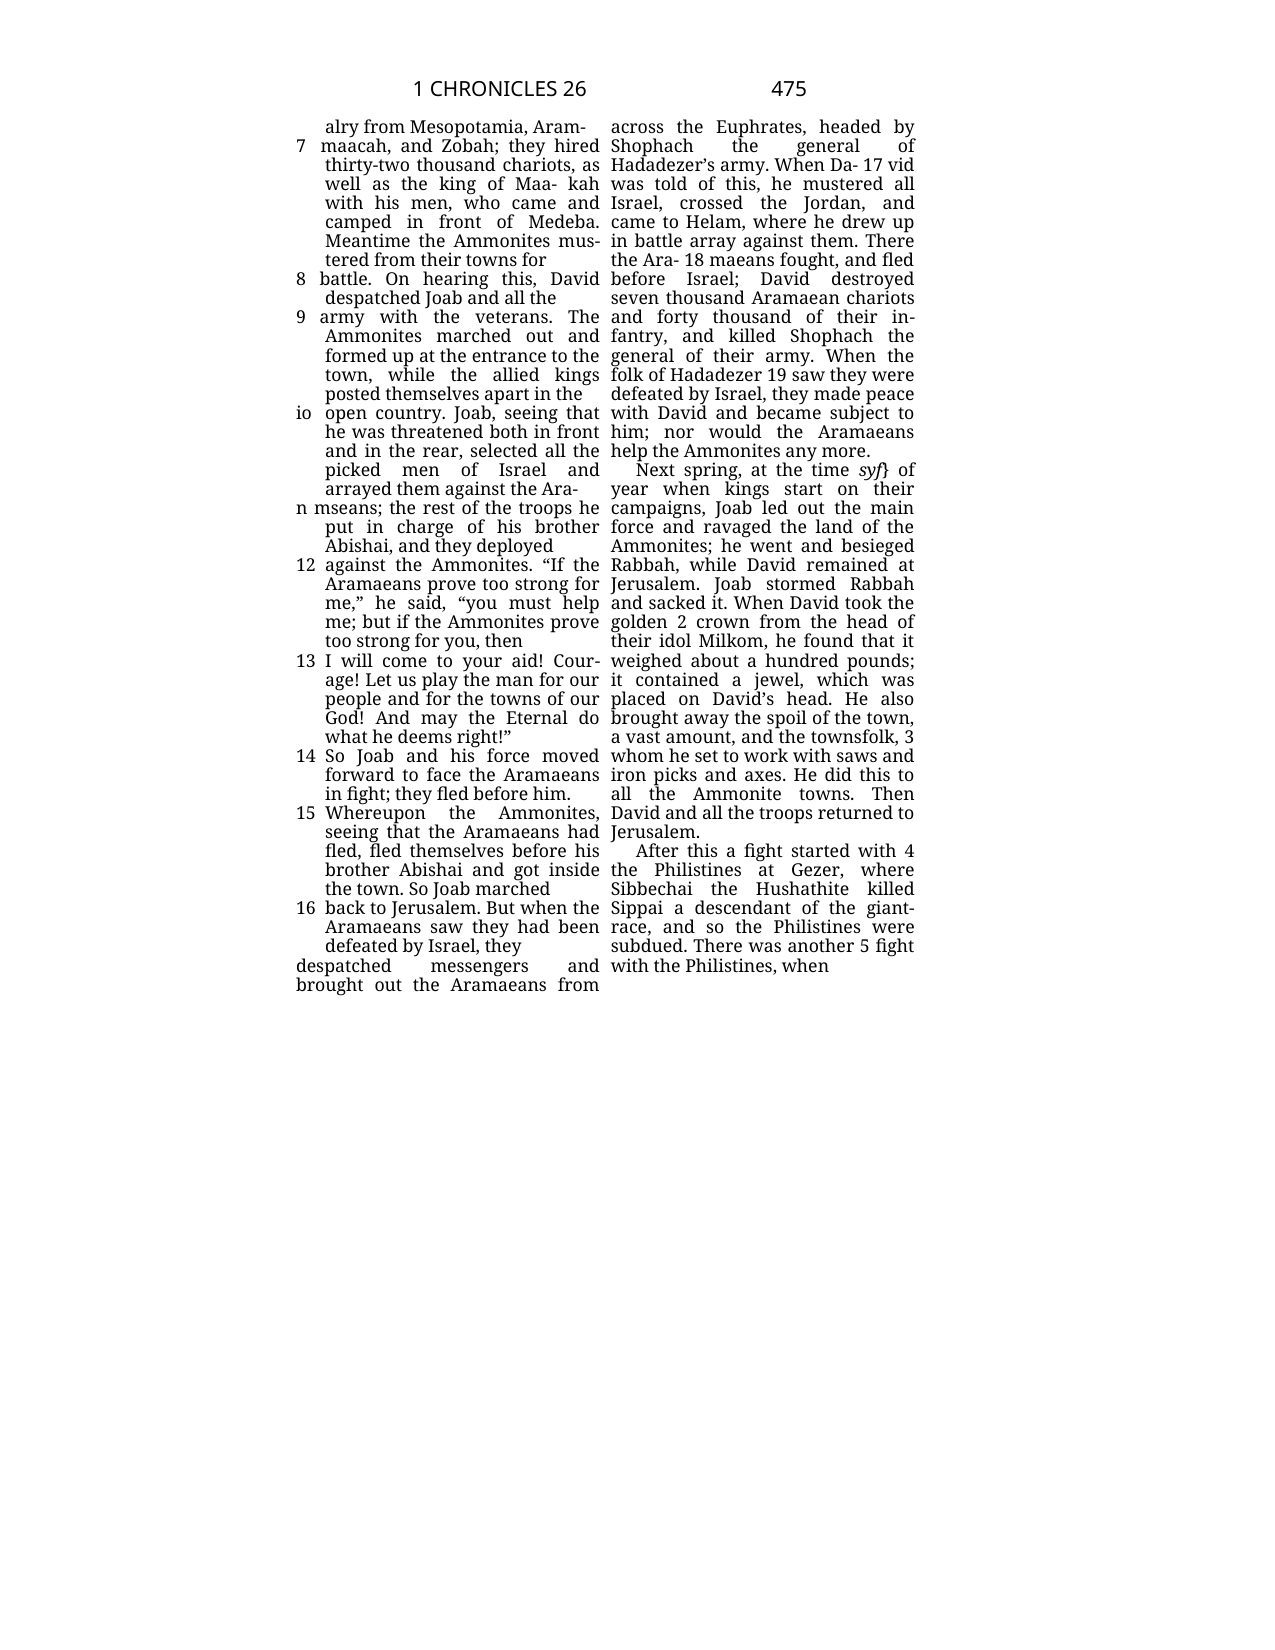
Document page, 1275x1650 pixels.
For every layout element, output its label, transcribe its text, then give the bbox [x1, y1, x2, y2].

list against the Ammonites. “If the Aramaeans prove too strong for me,” he said, “you must help me; but if the Ammonites prove too strong for you, then [296, 556, 600, 652]
list back to Jerusalem. But when the Aramaeans saw they had been defeated by Israel, they [296, 899, 600, 957]
list maacah, and Zobah; they hired thirty-two thousand char­iots, as well as the king of Maa- kah with his men, who came and camped in front of Medeba. Meantime the Ammonites mus­tered from their towns for [296, 137, 600, 271]
list I will come to your aid! Cour­age! Let us play the man for our people and for the towns of our God! And may the Eternal do what he deems right!” [296, 652, 600, 747]
list So Joab and his force moved forward to face the Aramaeans in fight; they fled before him. [296, 747, 600, 804]
text across the Euphrates, headed by Shophach the general of Hadadezer’s army. When Da- 17 vid was told of this, he mus­tered all Israel, crossed the Jor­dan, and came to Helam, where he drew up in battle array against them. There the Ara- 18 maeans fought, and fled before Israel; David destroyed seven thousand Aramaean chariots and forty thousand of their in­fantry, and killed Shophach the general of their army. When the folk of Hadadezer 19 saw they were defeated by Israel, they made peace with David and became subject to him; nor would the Aramaeans help the Ammonites any more. [611, 118, 915, 461]
text despatched messengers and brought out the Aramaeans from [296, 957, 600, 995]
list battle. On hearing this, David despatched Joab and all the [296, 271, 600, 309]
list alry from Mesopotamia, Aram- [296, 118, 600, 137]
text io open country. Joab, seeing that he was threatened both in front and in the rear, selected all the picked men of Israel and arrayed them against the Ara- [296, 404, 600, 499]
text n mseans; the rest of the troops he put in charge of his brother Abishai, and they deployed [296, 499, 600, 556]
list Whereupon the Ammonites, seeing that the Aramaeans had fled, fled themselves before his brother Abishai and got inside the town. So Joab marched [296, 804, 600, 899]
list army with the veterans. The Ammonites marched out and formed up at the entrance to the town, while the allied kings posted themselves apart in the [296, 309, 600, 404]
text After this a fight started with 4 the Philistines at Gezer, where Sibbechai the Hushathite killed Sippai a descendant of the giant- race, and so the Philistines were subdued. There was another 5 fight with the Philistines, when [611, 842, 915, 976]
text Next spring, at the time syf} of year when kings start on their campaigns, Joab led out the main force and ravaged the land of the Ammonites; he went and besieged Rabbah, while David remained at Jerusalem. Joab stormed Rabbah and sacked it. When David took the golden 2 crown from the head of their idol Milkom, he found that it weighed about a hundred pounds; it contained a jewel, which was placed on David’s head. He also brought away the spoil of the town, a vast amount, and the townsfolk, 3 whom he set to work with saws and iron picks and axes. He did this to all the Ammonite towns. Then David and all the troops returned to Jerusalem. [611, 461, 915, 842]
